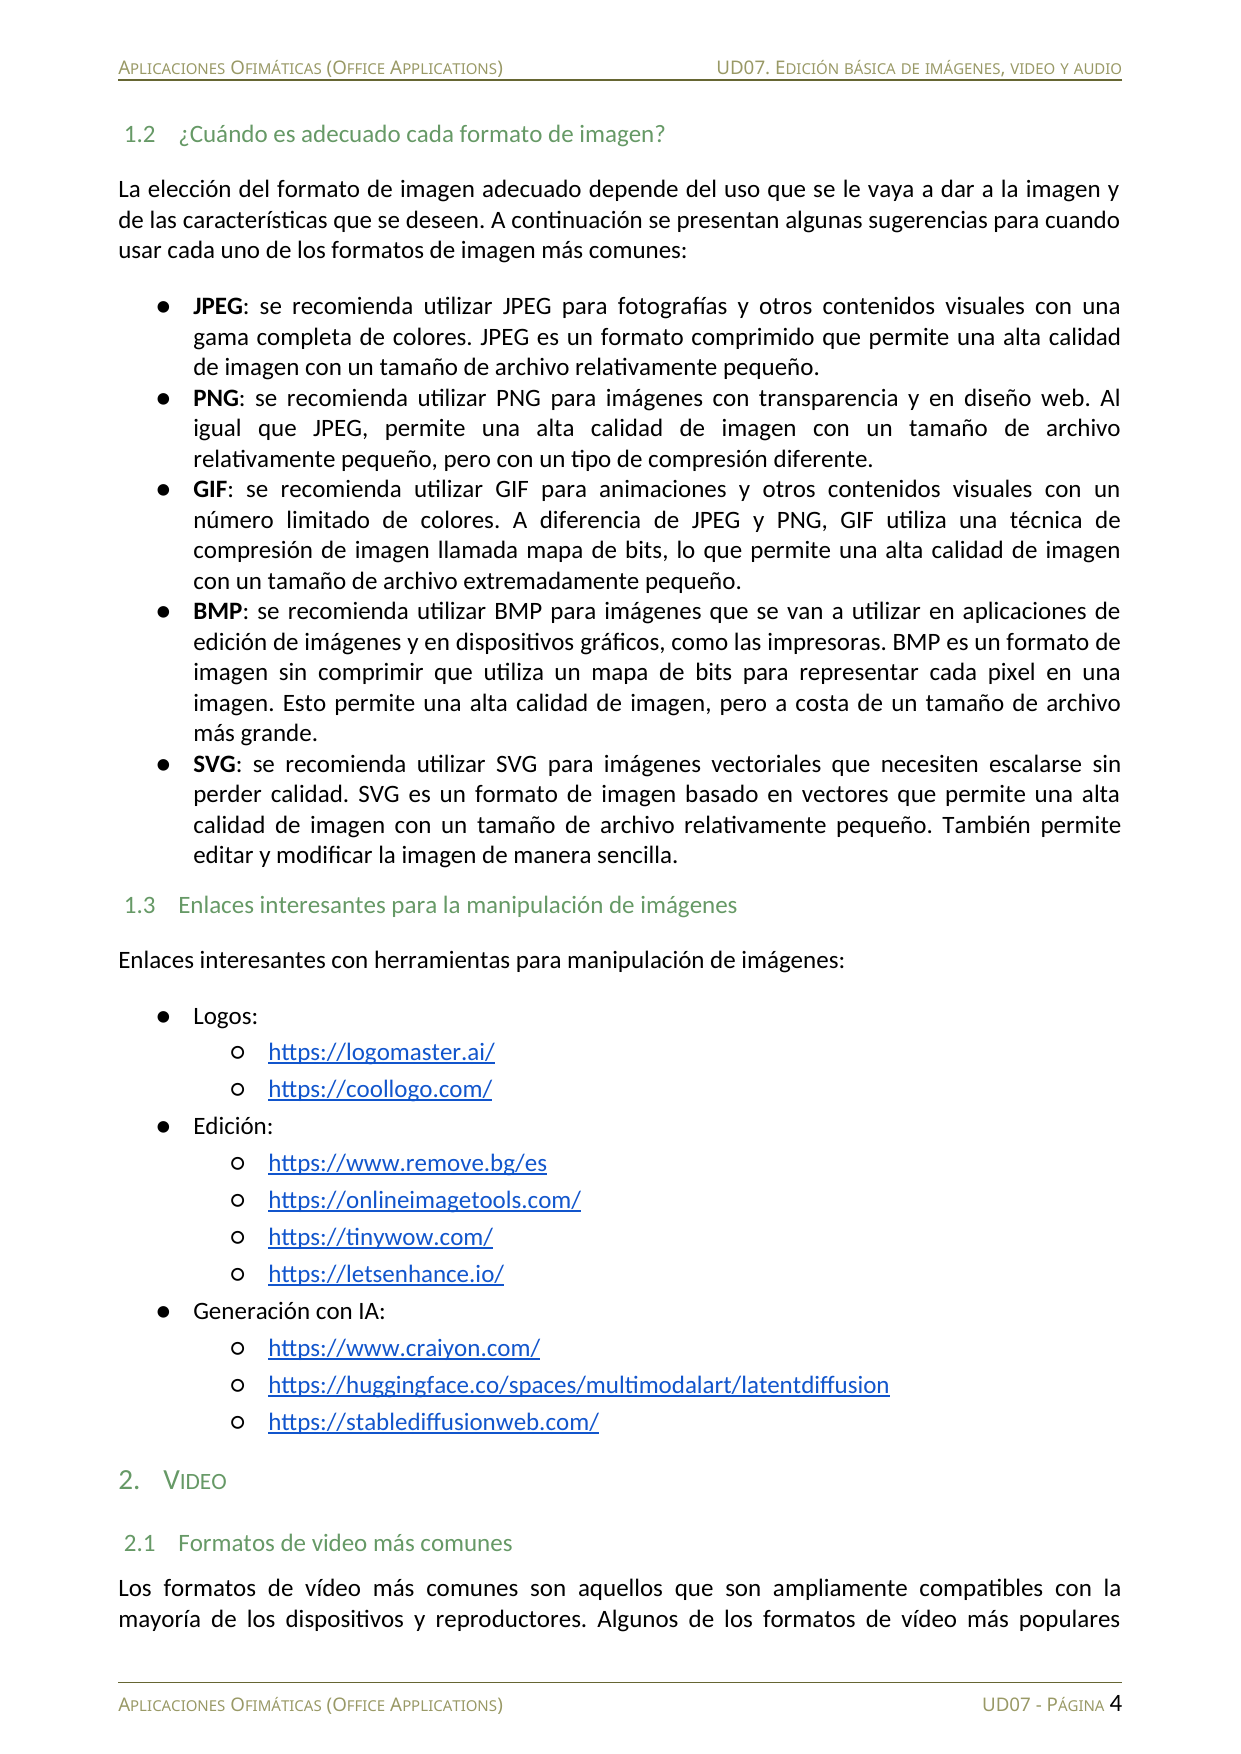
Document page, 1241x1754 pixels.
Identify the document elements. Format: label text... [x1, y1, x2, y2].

list https://onlineimagetools.com/ [231, 1184, 1122, 1215]
list SVG: se recomienda utilizar SVG para imágenes vectoriales que necesiten escalarse sin perder calidad. SVG es un formato de imagen basado en vectores que permite una alta calidad de imagen con un tamaño de archivo relativamente pequeño. También permite editar y modificar la imagen de manera sencilla. [156, 748, 1122, 870]
list GIF: se recomienda utilizar GIF para animaciones y otros contenidos visuales con un número limitado de colores. A diferencia de JPEG y PNG, GIF utiliza una técnica de compresión de imagen llamada mapa de bits, lo que permite una alta calidad de imagen con un tamaño de archivo extremadamente pequeño. [156, 473, 1122, 595]
subtitle Video [118, 1461, 1122, 1497]
list https://stablediffusionweb.com/ [231, 1406, 1122, 1437]
list Logos: [156, 1000, 1122, 1030]
text La elección del formato de imagen adecuado depende del uso que se le vaya a dar a la imagen y de las características que se deseen. A continuación se presentan algunas sugerencias para cuando usar cada uno de los formatos de imagen más comunes: [118, 173, 1122, 265]
list JPEG: se recomienda utilizar JPEG para fotografías y otros contenidos visuales con una gama completa de colores. JPEG es un formato comprimido que permite una alta calidad de imagen con un tamaño de archivo relativamente pequeño. [156, 290, 1122, 382]
subtitle Formatos de video más comunes [118, 1527, 1122, 1558]
text Enlaces interesantes con herramientas para manipulación de imágenes: [118, 944, 1122, 975]
list https://huggingface.co/spaces/multimodalart/latentdiffusion [231, 1369, 1122, 1400]
list PNG: se recomienda utilizar PNG para imágenes con transparencia y en diseño web. Al igual que JPEG, permite una alta calidad de imagen con un tamaño de archivo relativamente pequeño, pero con un tipo de compresión diferente. [156, 382, 1122, 473]
list https://tinywow.com/ [231, 1221, 1122, 1252]
list Generación con IA: [156, 1295, 1122, 1326]
text Los formatos de vídeo más comunes son aquellos que son ampliamente compatibles con la mayoría de los dispositivos y reproductores. Algunos de los formatos de vídeo más populares [118, 1572, 1122, 1633]
list https://logomaster.ai/ [231, 1036, 1122, 1067]
subtitle Enlaces interesantes para la manipulación de imágenes [118, 889, 1122, 919]
list https://letsenhance.io/ [231, 1258, 1122, 1289]
list https://coollogo.com/ [231, 1073, 1122, 1104]
subtitle ¿Cuándo es adecuado cada formato de imagen? [118, 118, 1122, 148]
list https://www.craiyon.com/ [231, 1332, 1122, 1363]
list https://www.remove.bg/es [231, 1147, 1122, 1178]
list BMP: se recomienda utilizar BMP para imágenes que se van a utilizar en aplicaciones de edición de imágenes y en dispositivos gráficos, como las impresoras. BMP es un formato de imagen sin comprimir que utiliza un mapa de bits para representar cada pixel en una imagen. Esto permite una alta calidad de imagen, pero a costa de un tamaño de archivo más grande. [156, 595, 1122, 748]
list Edición: [156, 1110, 1122, 1141]
